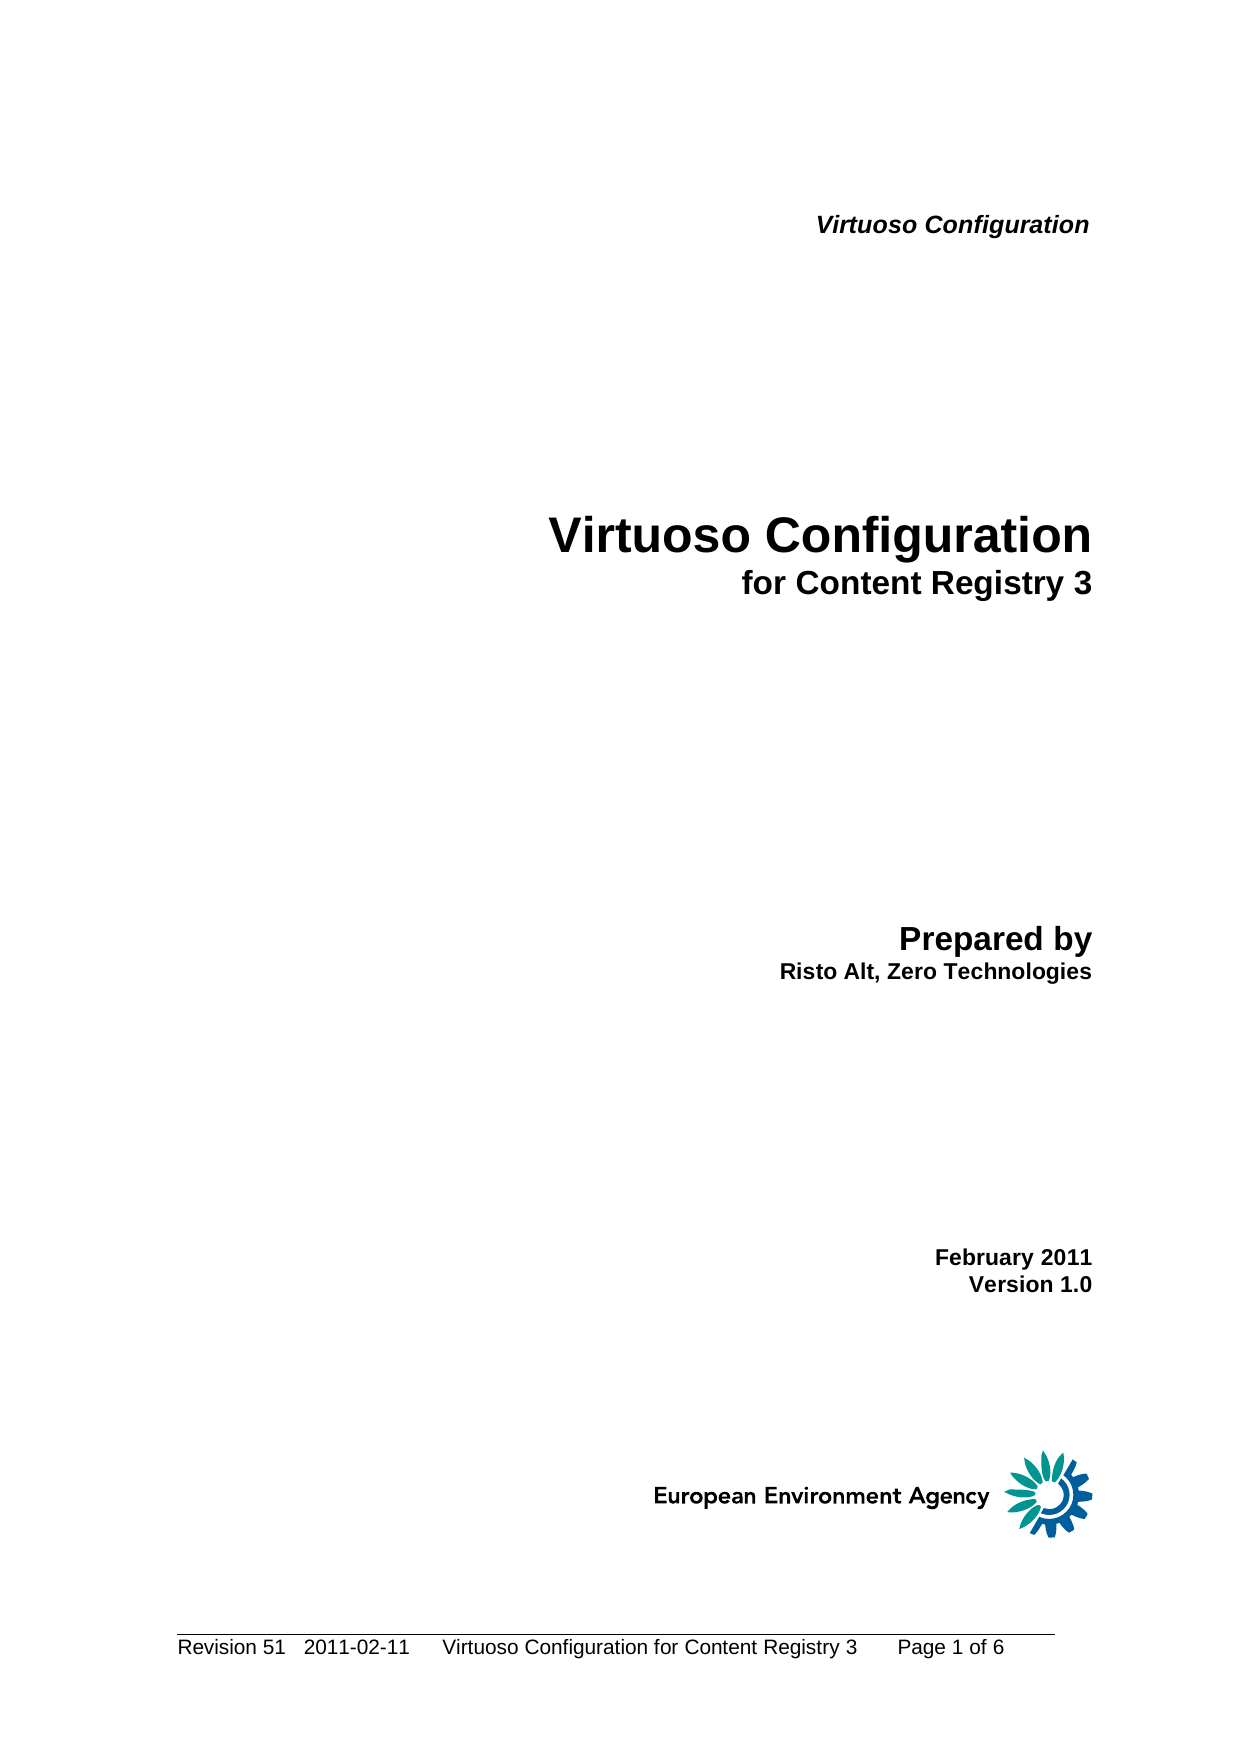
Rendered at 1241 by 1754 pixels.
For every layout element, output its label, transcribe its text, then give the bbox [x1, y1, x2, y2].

title Virtuoso Configuration [177, 506, 1092, 563]
text Virtuoso Configuration [177, 210, 1092, 239]
subtitle for Content Registry 3 [177, 563, 1092, 602]
title Version 1.0 [177, 1271, 1092, 1298]
subtitle Prepared by [177, 919, 1092, 957]
title Risto Alt, Zero Technologies [177, 957, 1092, 984]
title February 2011 [177, 1244, 1092, 1271]
